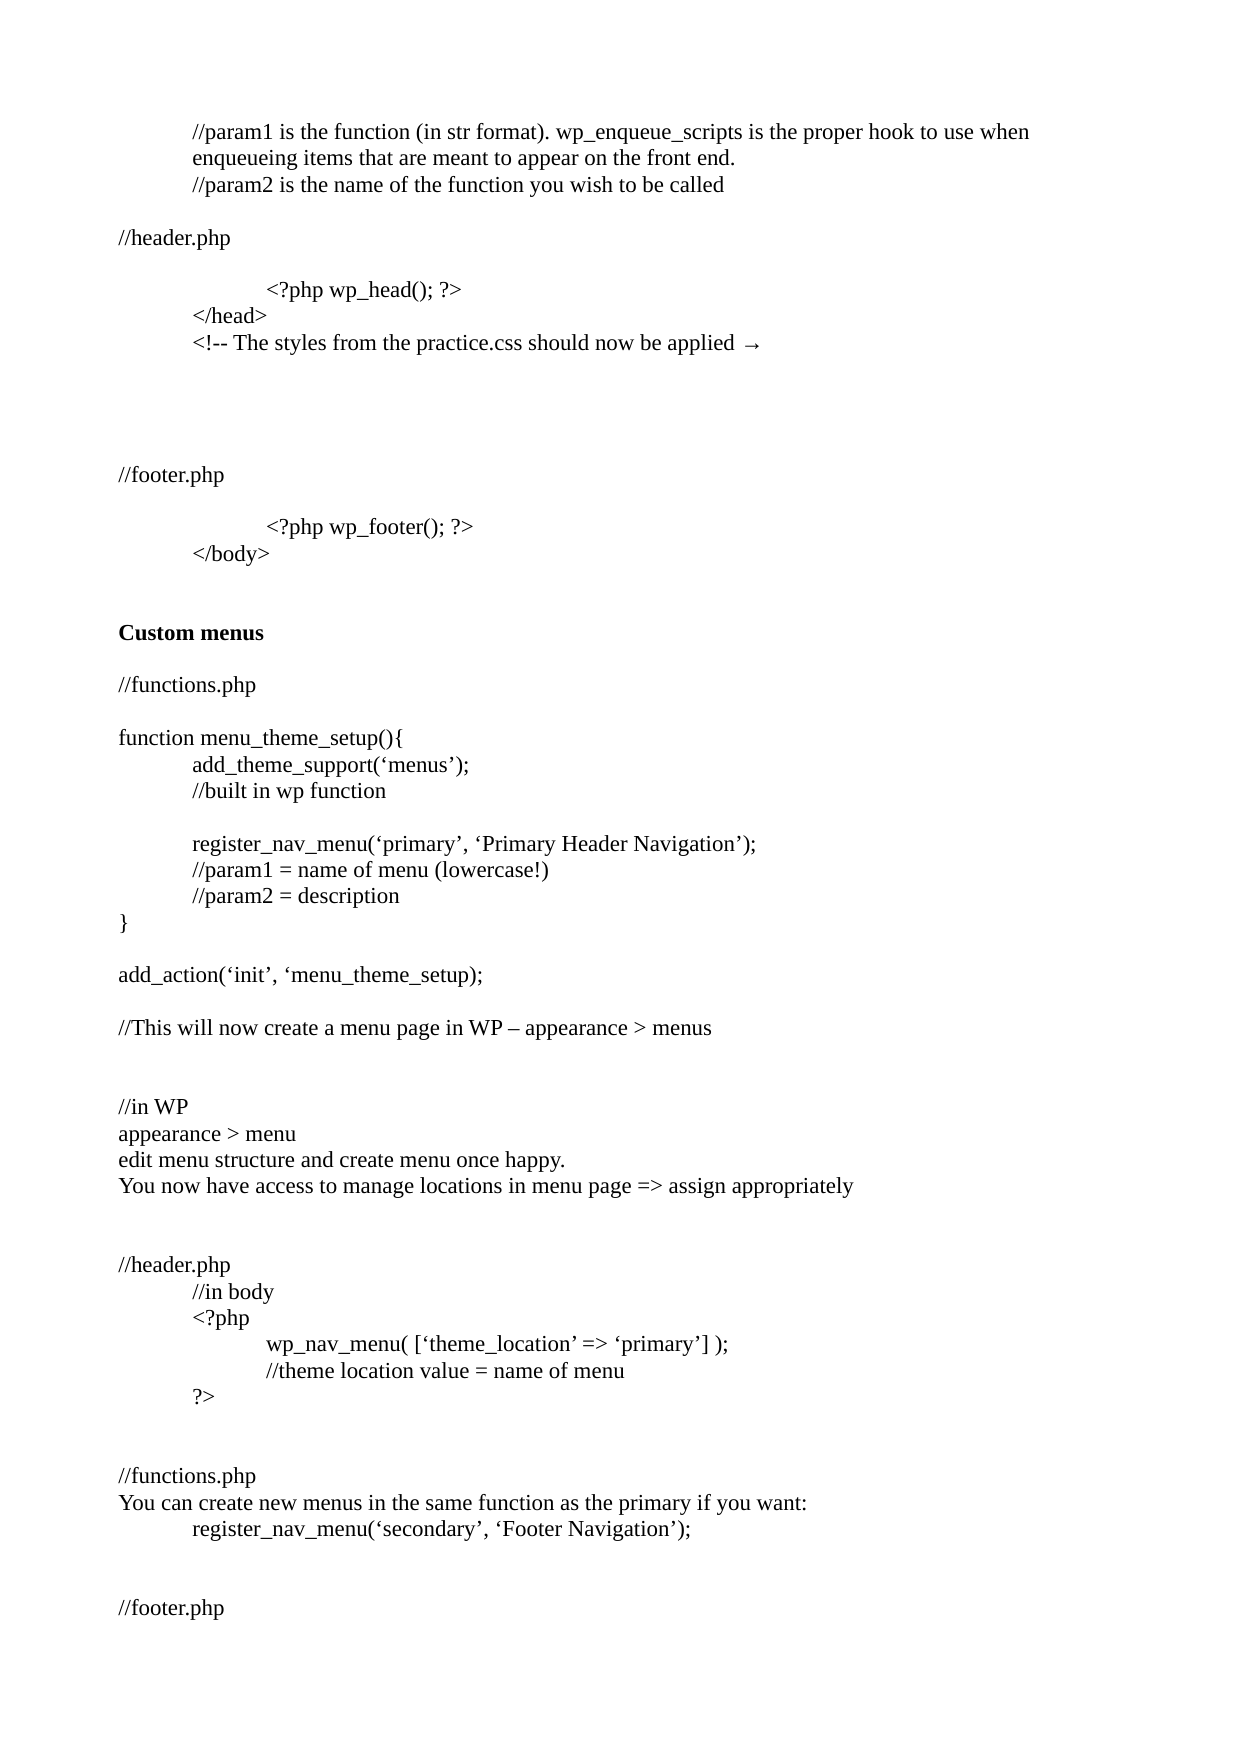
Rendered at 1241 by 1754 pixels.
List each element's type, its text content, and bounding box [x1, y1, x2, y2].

text //built in wp function [118, 777, 1122, 803]
text //header.php [118, 223, 1122, 250]
text Custom menus [118, 619, 1122, 645]
text add_action(‘init’, ‘menu_theme_setup); [118, 961, 1122, 988]
text <?php wp_head(); ?> [118, 276, 1122, 303]
text //functions.php [118, 672, 1122, 698]
text register_nav_menu(‘primary’, ‘Primary Header Navigation’); [118, 830, 1122, 856]
text } [118, 909, 1122, 935]
text <?php [118, 1304, 1122, 1330]
text //in body [118, 1278, 1122, 1304]
text //footer.php [118, 1594, 1122, 1620]
text //This will now create a menu page in WP – appearance > menus [118, 1014, 1122, 1041]
text //footer.php [118, 461, 1122, 487]
text <!-- The styles from the practice.css should now be applied → [118, 329, 1122, 355]
text function menu_theme_setup(){ [118, 724, 1122, 751]
text appearance > menu [118, 1119, 1122, 1146]
text edit menu structure and create menu once happy. [118, 1146, 1122, 1172]
text //param2 is the name of the function you wish to be called [118, 171, 1122, 197]
text add_theme_support(‘menus’); [118, 751, 1122, 777]
text You can create new menus in the same function as the primary if you want: [118, 1488, 1122, 1515]
text </head> [118, 303, 1122, 329]
text //theme location value = name of menu [118, 1357, 1122, 1383]
text //param1 is the function (in str format). wp_enqueue_scripts is the proper hook to use when enqueueing items that are meant to appear on the front end. [118, 118, 1122, 171]
text ?> [118, 1383, 1122, 1409]
text //functions.php [118, 1462, 1122, 1488]
text //param1 = name of menu (lowercase!) [118, 856, 1122, 882]
text <?php wp_footer(); ?> [118, 513, 1122, 540]
text //in WP [118, 1093, 1122, 1119]
text //param2 = description [118, 882, 1122, 909]
text You now have access to manage locations in menu page => assign appropriately [118, 1172, 1122, 1199]
text //header.php [118, 1251, 1122, 1278]
text wp_nav_menu( [‘theme_location’ => ‘primary’] ); [118, 1330, 1122, 1357]
text register_nav_menu(‘secondary’, ‘Footer Navigation’); [118, 1515, 1122, 1541]
text </body> [118, 540, 1122, 566]
